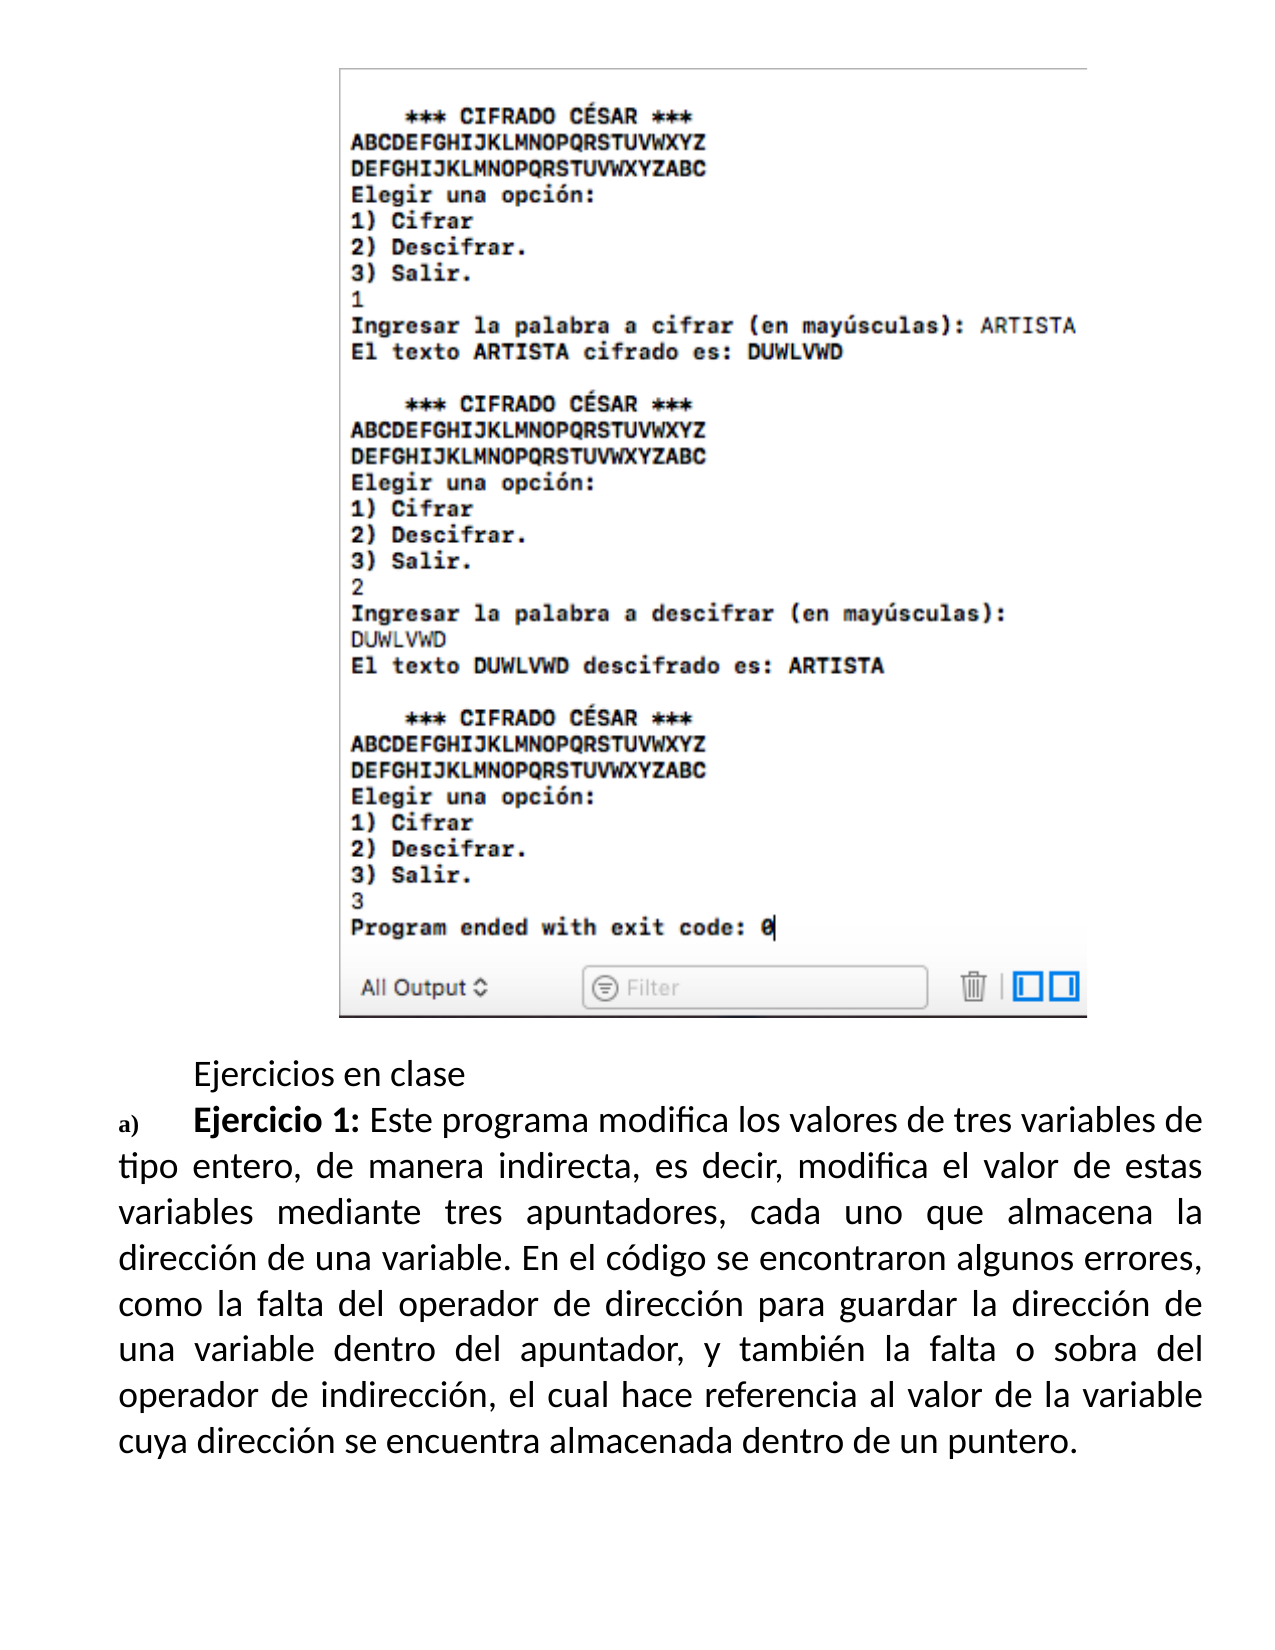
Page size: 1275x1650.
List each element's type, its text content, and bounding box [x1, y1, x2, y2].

list Ejercicio 1: Este programa modifica los valores de tres variables de tipo entero, de manera indirecta, es decir, modifica el valor de estas variables mediante tres apuntadores, cada uno que almacena la dirección de una variable. En el código se encontraron algunos errores, como la falta del operador de dirección para guardar la dirección de una variable dentro del apuntador, y también la falta o sobra del operador de indirección, el cual hace referencia al valor de la variable cuya dirección se encuentra almacenada dentro de un puntero. [118, 1096, 1205, 1463]
text Ejercicios en clase [193, 1050, 1205, 1096]
